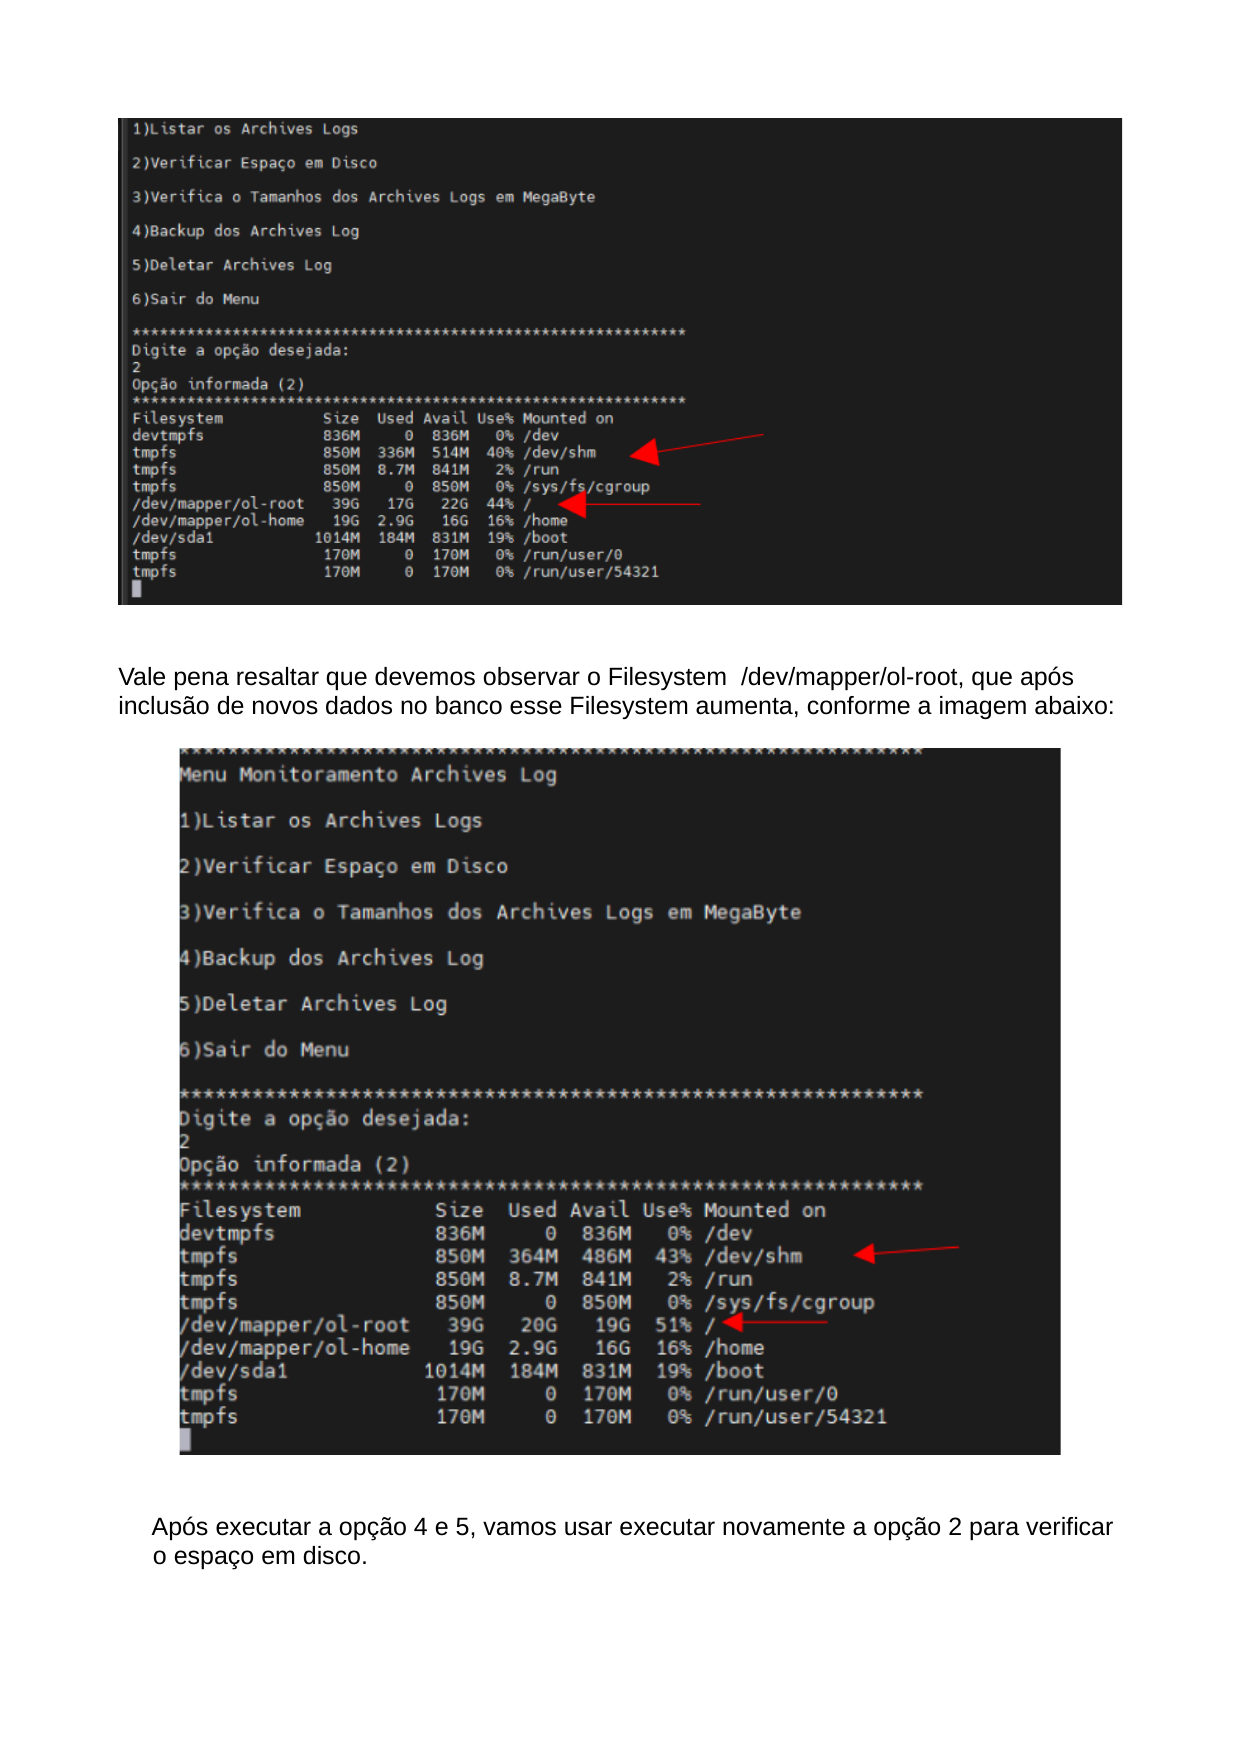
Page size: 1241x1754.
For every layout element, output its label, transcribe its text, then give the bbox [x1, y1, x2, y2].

text Após executar a opção 4 e 5, vamos usar executar novamente a opção 2 para verificar [118, 1512, 1122, 1541]
picture [179, 748, 1061, 1455]
picture [118, 118, 1123, 605]
text o espaço em disco. [118, 1541, 1122, 1570]
text Vale pena resaltar que devemos observar o Filesystem /dev/mapper/ol-root, que após inclusão de novos dados no banco esse Filesystem aumenta, conforme a imagem abaixo: [118, 662, 1122, 720]
